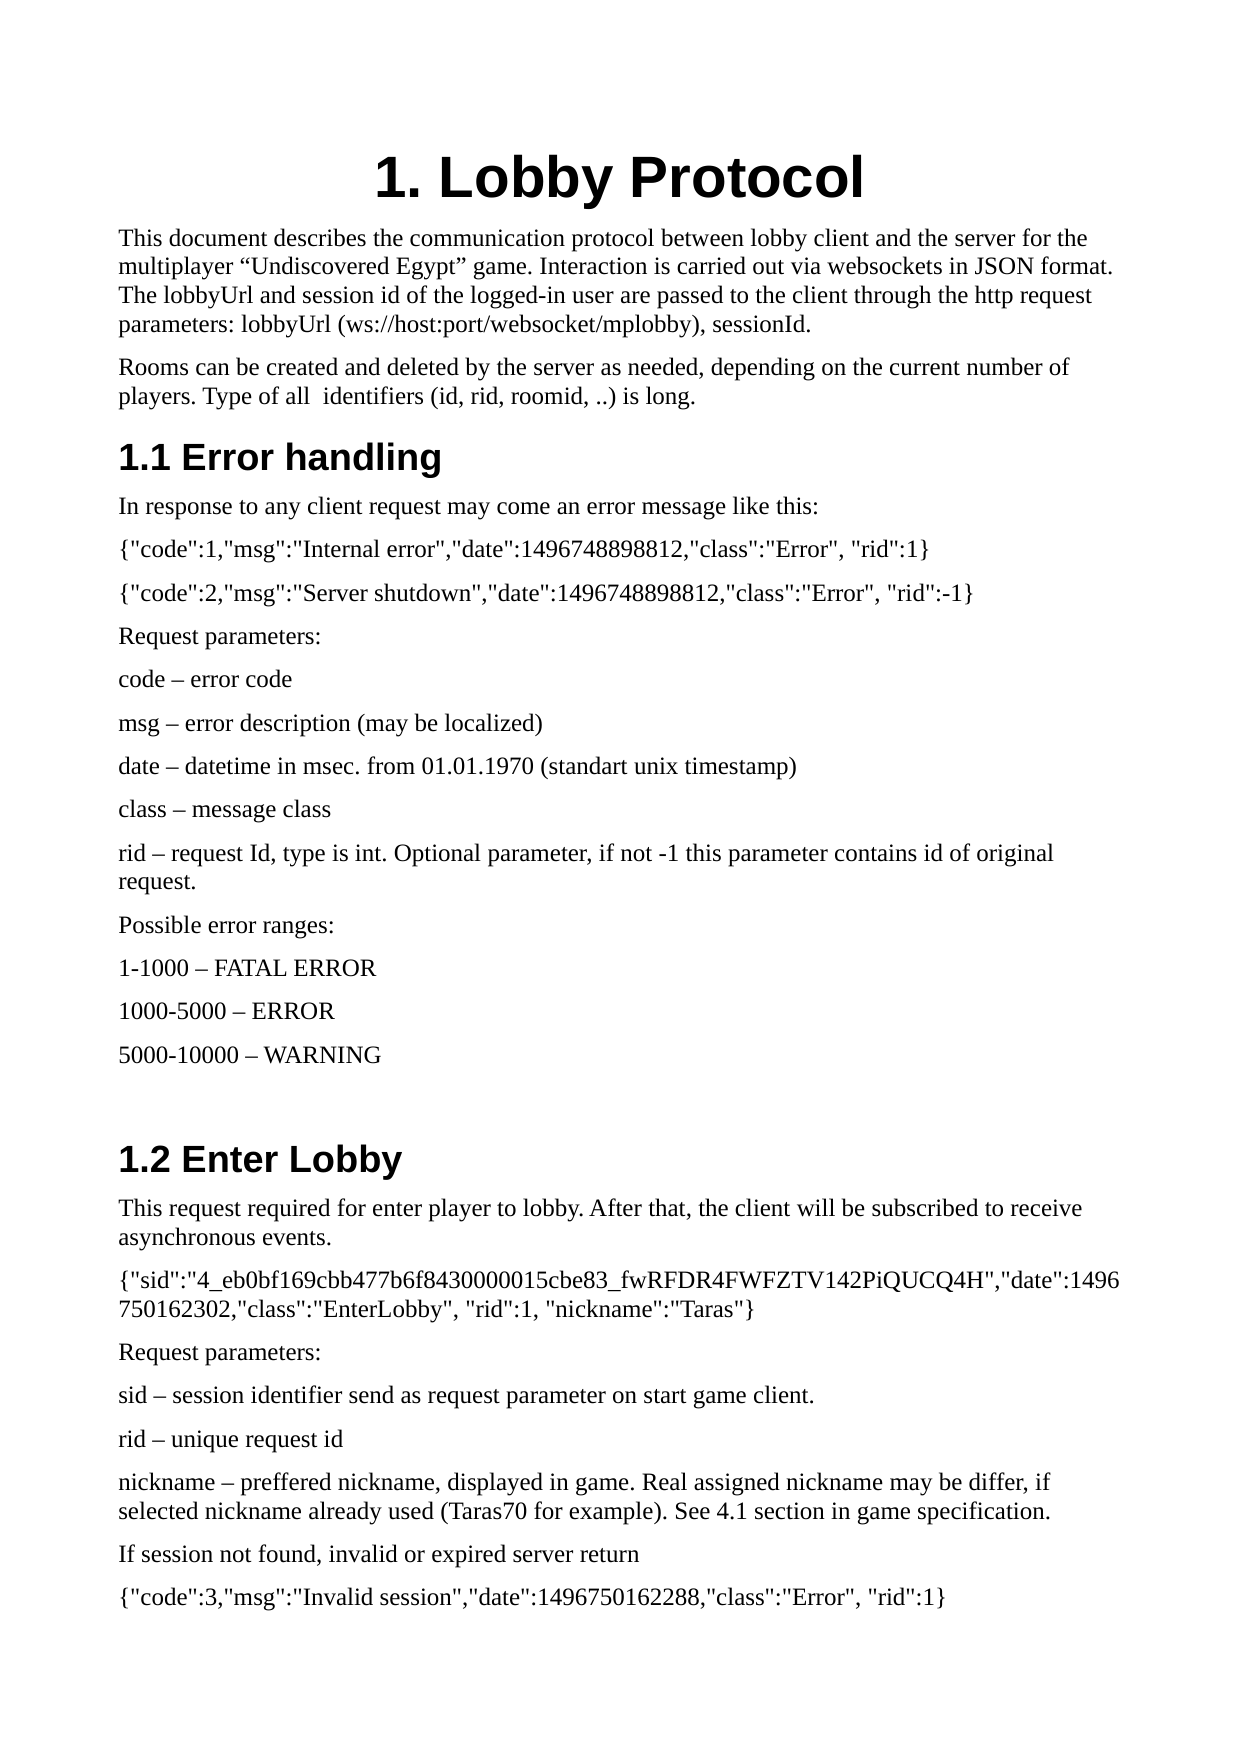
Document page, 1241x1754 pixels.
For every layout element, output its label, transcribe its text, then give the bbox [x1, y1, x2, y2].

text This document describes the communication protocol between lobby client and the server for the multiplayer “Undiscovered Egypt” game. Interaction is carried out via websockets in JSON format. The lobbyUrl and session id of the logged-in user are passed to the client through the http request parameters: lobbyUrl (ws://host:port/websocket/mplobby), sessionId. [118, 223, 1122, 338]
text Possible error ranges: [118, 910, 1122, 938]
text Rooms can be created and deleted by the server as needed, depending on the current number of players. Type of all identifiers (id, rid, roomid, ..) is long. [118, 352, 1122, 410]
text Request parameters: [118, 621, 1122, 650]
text In response to any client request may come an error message like this: [118, 491, 1122, 520]
text class – message class [118, 794, 1122, 823]
text rid – request Id, type is int. Optional parameter, if not -1 this parameter contains id of original request. [118, 838, 1122, 895]
text 1-1000 – FATAL ERROR [118, 953, 1122, 982]
text nickname – preffered nickname, displayed in game. Real assigned nickname may be differ, if selected nickname already used (Taras70 for example). See 4.1 section in game specification. [118, 1467, 1122, 1524]
text 1000-5000 – ERROR [118, 996, 1122, 1025]
subtitle 1.2 Enter Lobby [118, 1137, 1122, 1180]
text {"code":3,"msg":"Invalid session","date":1496750162288,"class":"Error", "rid":1} [118, 1582, 1122, 1611]
text 5000-10000 – WARNING [118, 1040, 1122, 1068]
text code – error code [118, 664, 1122, 693]
text date – datetime in msec. from 01.01.1970 (standart unix timestamp) [118, 751, 1122, 780]
text If session not found, invalid or expired server return [118, 1539, 1122, 1568]
text {"code":2,"msg":"Server shutdown","date":1496748898812,"class":"Error", "rid":-1} [118, 578, 1122, 606]
text rid – unique request id [118, 1424, 1122, 1452]
text msg – error description (may be localized) [118, 708, 1122, 736]
text Request parameters: [118, 1337, 1122, 1366]
text sid – session identifier send as request parameter on start game client. [118, 1380, 1122, 1409]
title 1. Lobby Protocol [118, 143, 1122, 210]
text {"code":1,"msg":"Internal error","date":1496748898812,"class":"Error", "rid":1} [118, 534, 1122, 563]
subtitle 1.1 Error handling [118, 435, 1122, 478]
text {"sid":"4_eb0bf169cbb477b6f8430000015cbe83_fwRFDR4FWFZTV142PiQUCQ4H","date":1496750162302,"class":"EnterLobby", "rid":1, "nickname":"Taras"} [118, 1265, 1122, 1322]
text This request required for enter player to lobby. After that, the client will be subscribed to receive asynchronous events. [118, 1193, 1122, 1250]
